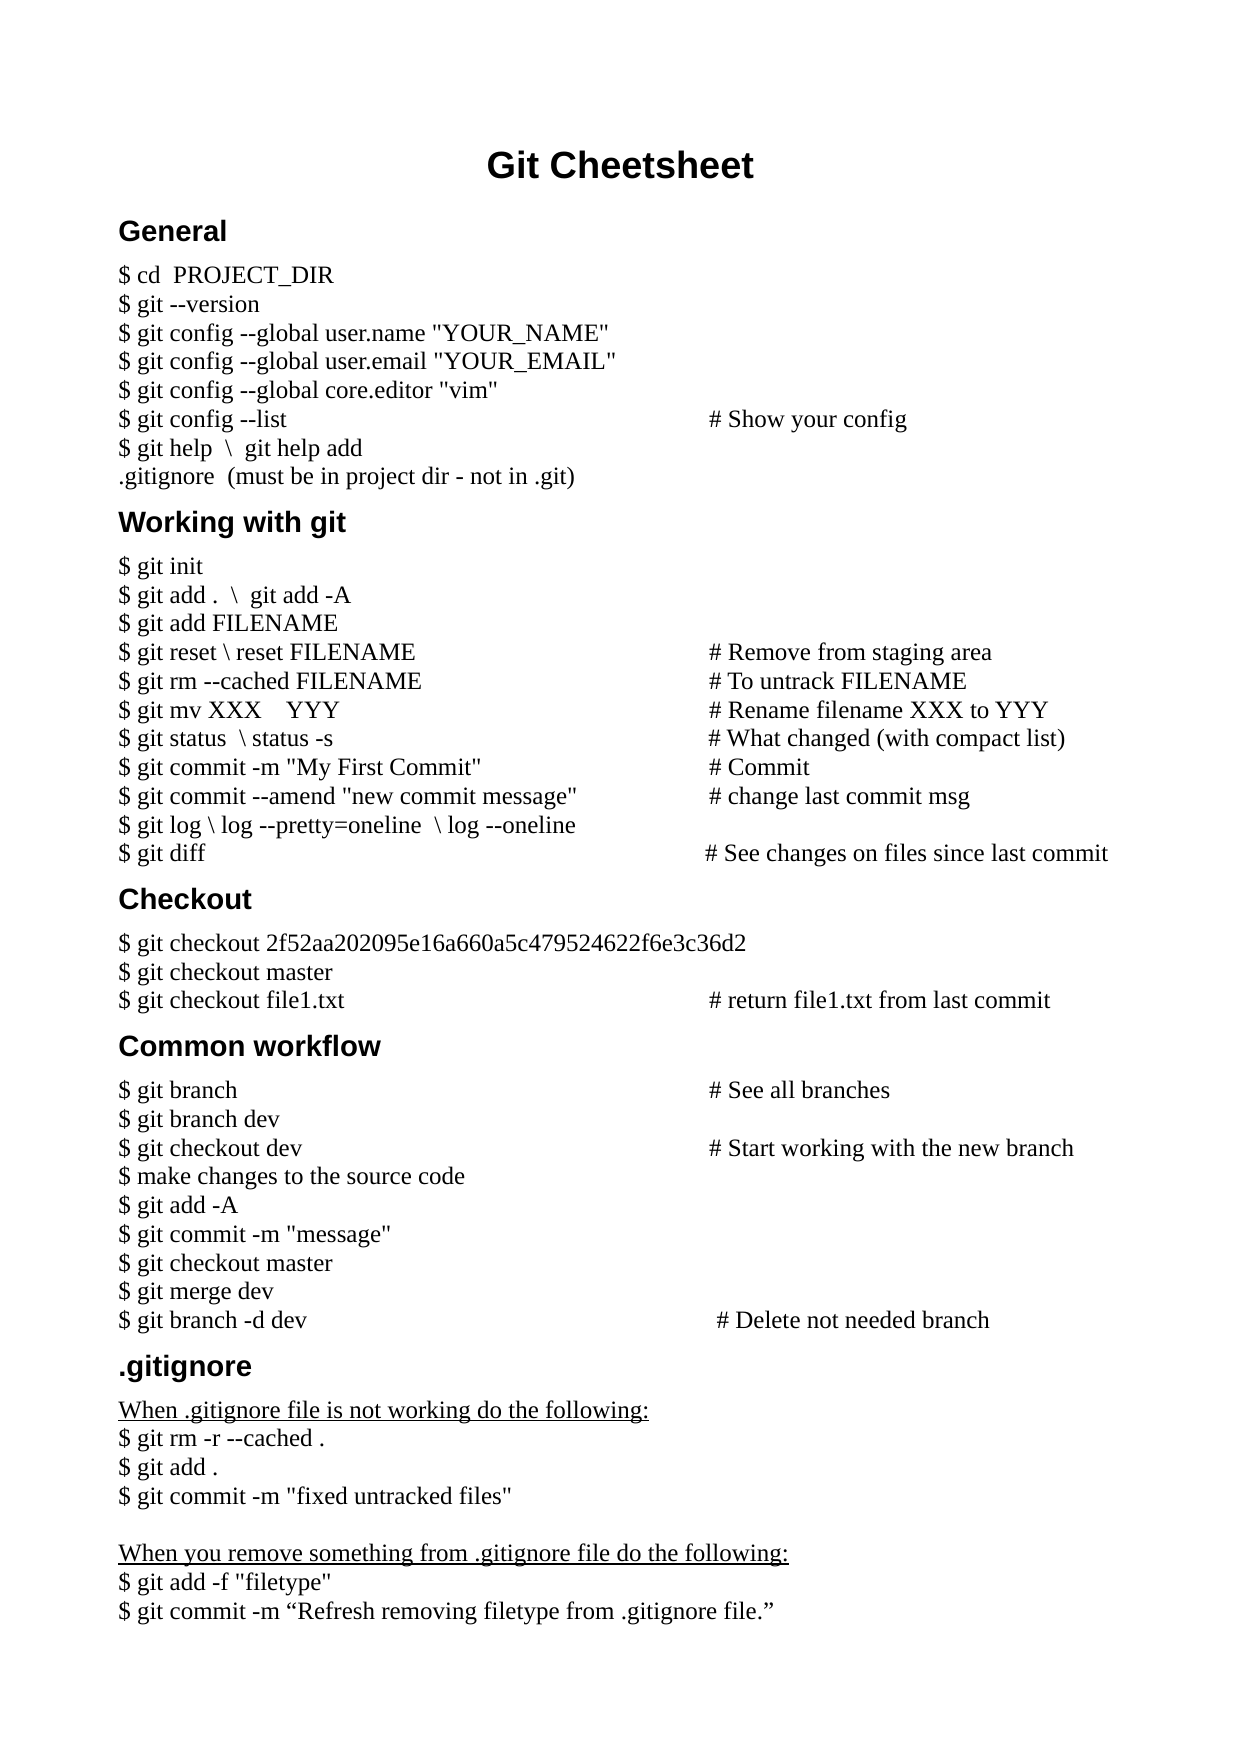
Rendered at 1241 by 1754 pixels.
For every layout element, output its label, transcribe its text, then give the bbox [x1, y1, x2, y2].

text $ git branch # See all branches [118, 1075, 1122, 1104]
subtitle .gitignore [118, 1348, 1122, 1382]
text $ git checkout master [118, 957, 1122, 986]
text $ git branch dev [118, 1104, 1122, 1133]
text $ git checkout master [118, 1248, 1122, 1276]
text $ git mv XXX YYY # Rename filename XXX to YYY [118, 695, 1122, 723]
text When .gitignore file is not working do the following: [118, 1395, 1122, 1423]
text $ cd PROJECT_DIR [118, 260, 1122, 289]
text $ git --version [118, 289, 1122, 318]
text $ git diff # See changes on files since last commit [118, 838, 1122, 867]
subtitle Common workflow [118, 1029, 1122, 1063]
text $ git branch -d dev # Delete not needed branch [118, 1305, 1122, 1334]
text $ git log \ log --pretty=oneline \ log --oneline [118, 810, 1122, 838]
text $ git config --global user.name "YOUR_NAME" [118, 318, 1122, 346]
text When you remove something from .gitignore file do the following: [118, 1538, 1122, 1567]
subtitle General [118, 214, 1122, 248]
text $ git add . \ git add -A [118, 580, 1122, 608]
text $ git config --global user.email "YOUR_EMAIL" [118, 346, 1122, 375]
text $ git checkout file1.txt # return file1.txt from last commit [118, 986, 1122, 1014]
subtitle Git Cheetsheet [118, 143, 1122, 187]
text $ make changes to the source code [118, 1161, 1122, 1190]
text $ git checkout dev # Start working with the new branch [118, 1133, 1122, 1161]
text $ git init [118, 551, 1122, 580]
text $ git commit --amend "new commit message" # change last commit msg [118, 781, 1122, 810]
text $ git commit -m "fixed untracked files" [118, 1481, 1122, 1510]
subtitle Working with git [118, 505, 1122, 538]
text $ git help \ git help add [118, 433, 1122, 461]
text $ git rm --cached FILENAME # To untrack FILENAME [118, 666, 1122, 695]
text $ git merge dev [118, 1276, 1122, 1305]
subtitle Checkout [118, 882, 1122, 916]
text $ git checkout 2f52aa202095e16a660a5c479524622f6e3c36d2 [118, 928, 1122, 957]
text $ git commit -m “Refresh removing filetype from .gitignore file.” [118, 1596, 1122, 1625]
text $ git status \ status -s # What changed (with compact list) [118, 723, 1122, 752]
text $ git add . [118, 1452, 1122, 1481]
text $ git config --list # Show your config [118, 404, 1122, 433]
text $ git add -f "filetype" [118, 1567, 1122, 1596]
text $ git commit -m "My First Commit" # Commit [118, 752, 1122, 781]
text $ git add FILENAME [118, 608, 1122, 637]
text $ git config --global core.editor "vim" [118, 375, 1122, 404]
text $ git rm -r --cached . [118, 1423, 1122, 1452]
text .gitignore (must be in project dir - not in .git) [118, 461, 1122, 490]
text $ git reset \ reset FILENAME # Remove from staging area [118, 637, 1122, 666]
text $ git add -A [118, 1190, 1122, 1219]
text $ git commit -m "message" [118, 1219, 1122, 1248]
